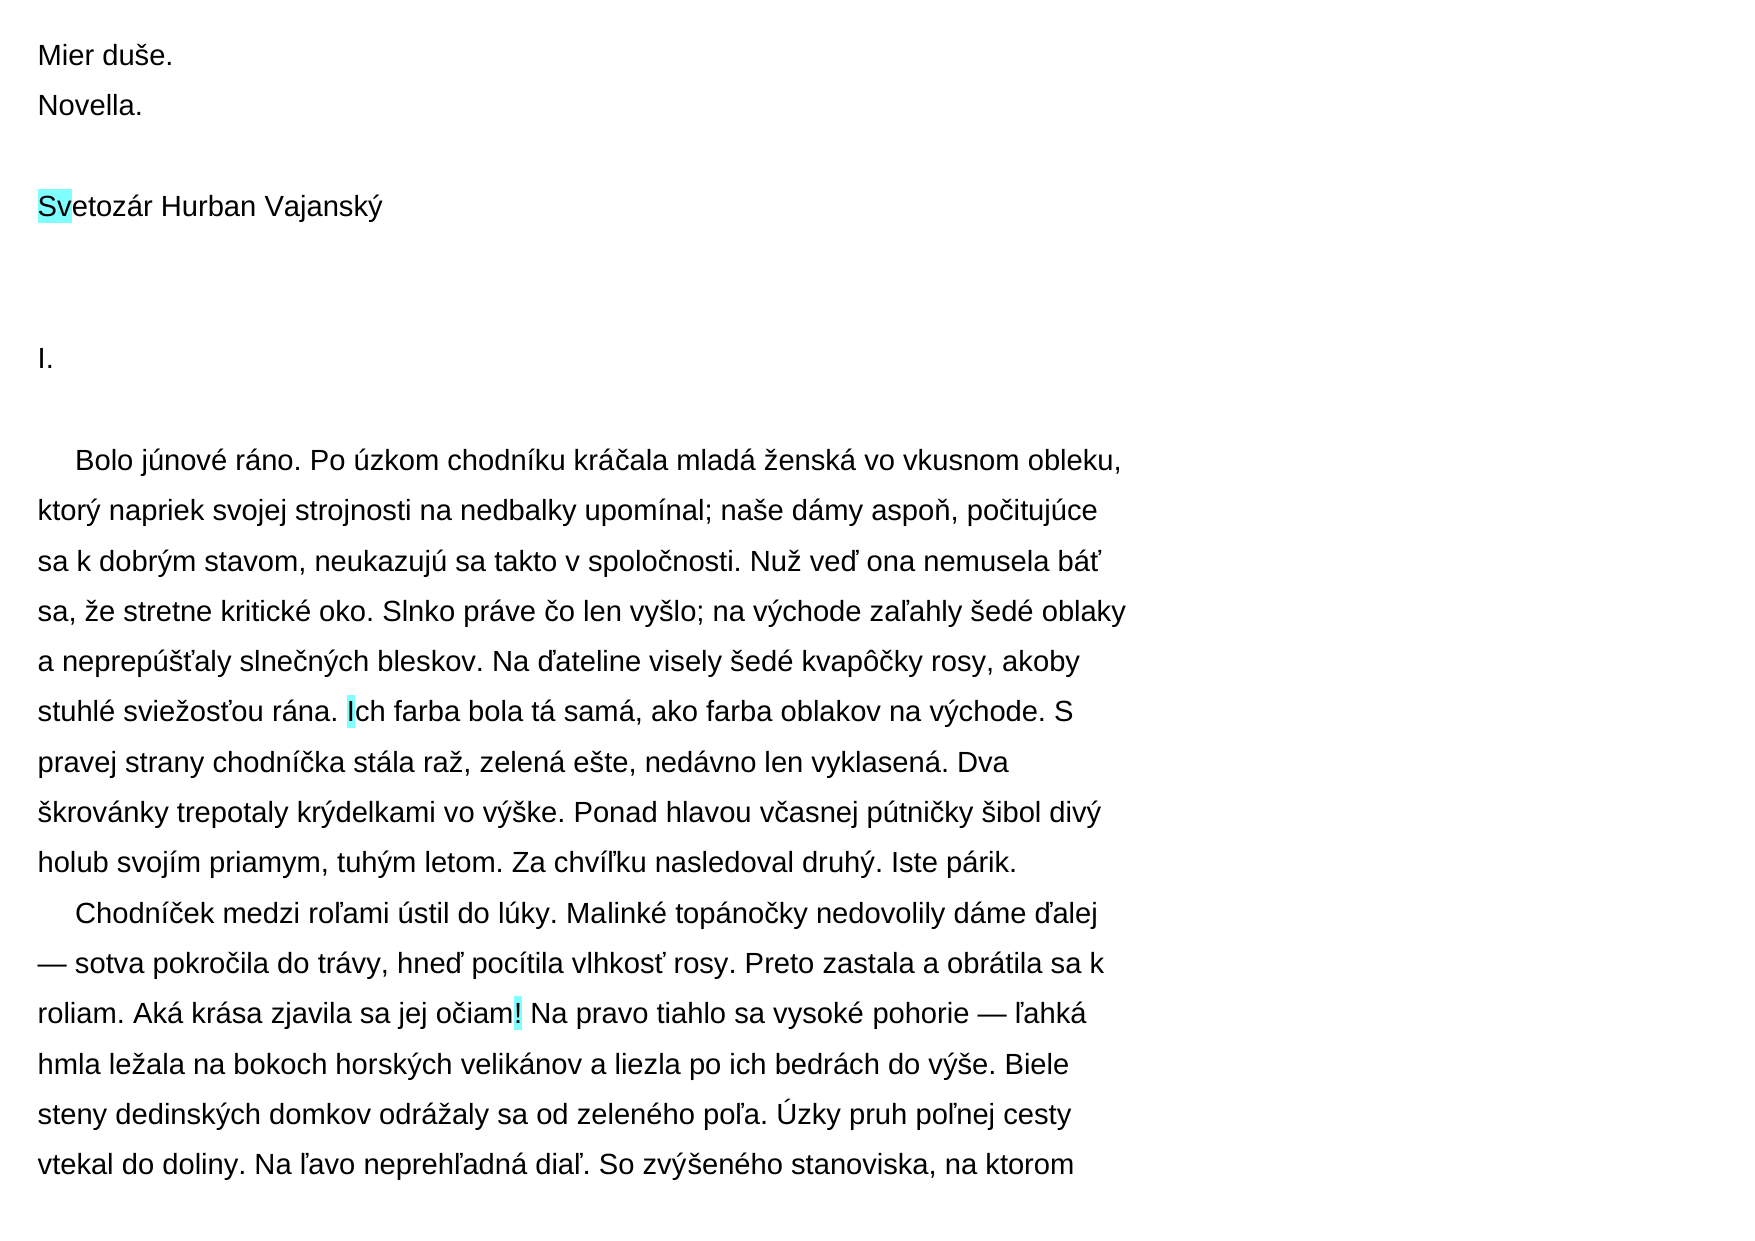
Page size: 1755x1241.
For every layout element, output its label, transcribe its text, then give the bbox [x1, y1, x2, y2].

text Bolo júnové ráno. Po úzkom chodníku krá­čala mladá ženská vo vkusnom obleku, ktorý napriek svojej strojnosti na nedbalky upomínal; naše dámy aspoň, počitujúce sa k dobrým stavom, neukazujú sa takto v spoločnosti. Nuž veď ona nemusela báť sa, že stretne kritické oko. Slnko práve čo len vyšlo; na východe zaľahly šedé oblaky a neprepúšťaly slnečných bleskov. Na ďateline visely šedé kvapôčky rosy, akoby stuhlé sviežosťou rána. Ich farba bola tá samá, ako farba oblakov na východe. S pravej strany chodníčka stála raž, zelená ešte, nedávno len vyklasená. Dva škrovánky trepotaly krýdelkami vo výške. Ponad hlavou včasnej pútničky šibol divý holub svojím priamym, tuhým letom. Za chvíľku nasledoval druhý. Iste párik. [37, 443, 1130, 879]
subtitle Mier duše. [37, 37, 1130, 71]
text I. [37, 342, 1130, 375]
subtitle Svetozár Hurban Vajanský [37, 189, 1130, 223]
text Novella. [37, 88, 1130, 121]
text Chodníček medzi roľami ústil do lúky. Ma­linké topánočky nedovolily dáme ďalej — sotva pokročila do trávy, hneď pocítila vlhkosť rosy. Preto zastala a obrátila sa k roliam. Aká krása zjavila sa jej očiam! Na pravo tiahlo sa vysoké pohorie — ľahká hmla ležala na bokoch hor­ských velikánov a liezla po ich bedrách do výše. Biele steny dedinských domkov odrážaly sa od zeleného poľa. Úzky pruh poľnej cesty vtekal do doliny. Na ľavo neprehľadná diaľ. So zvý­šeného stanoviska, na ktorom [37, 896, 1130, 1181]
